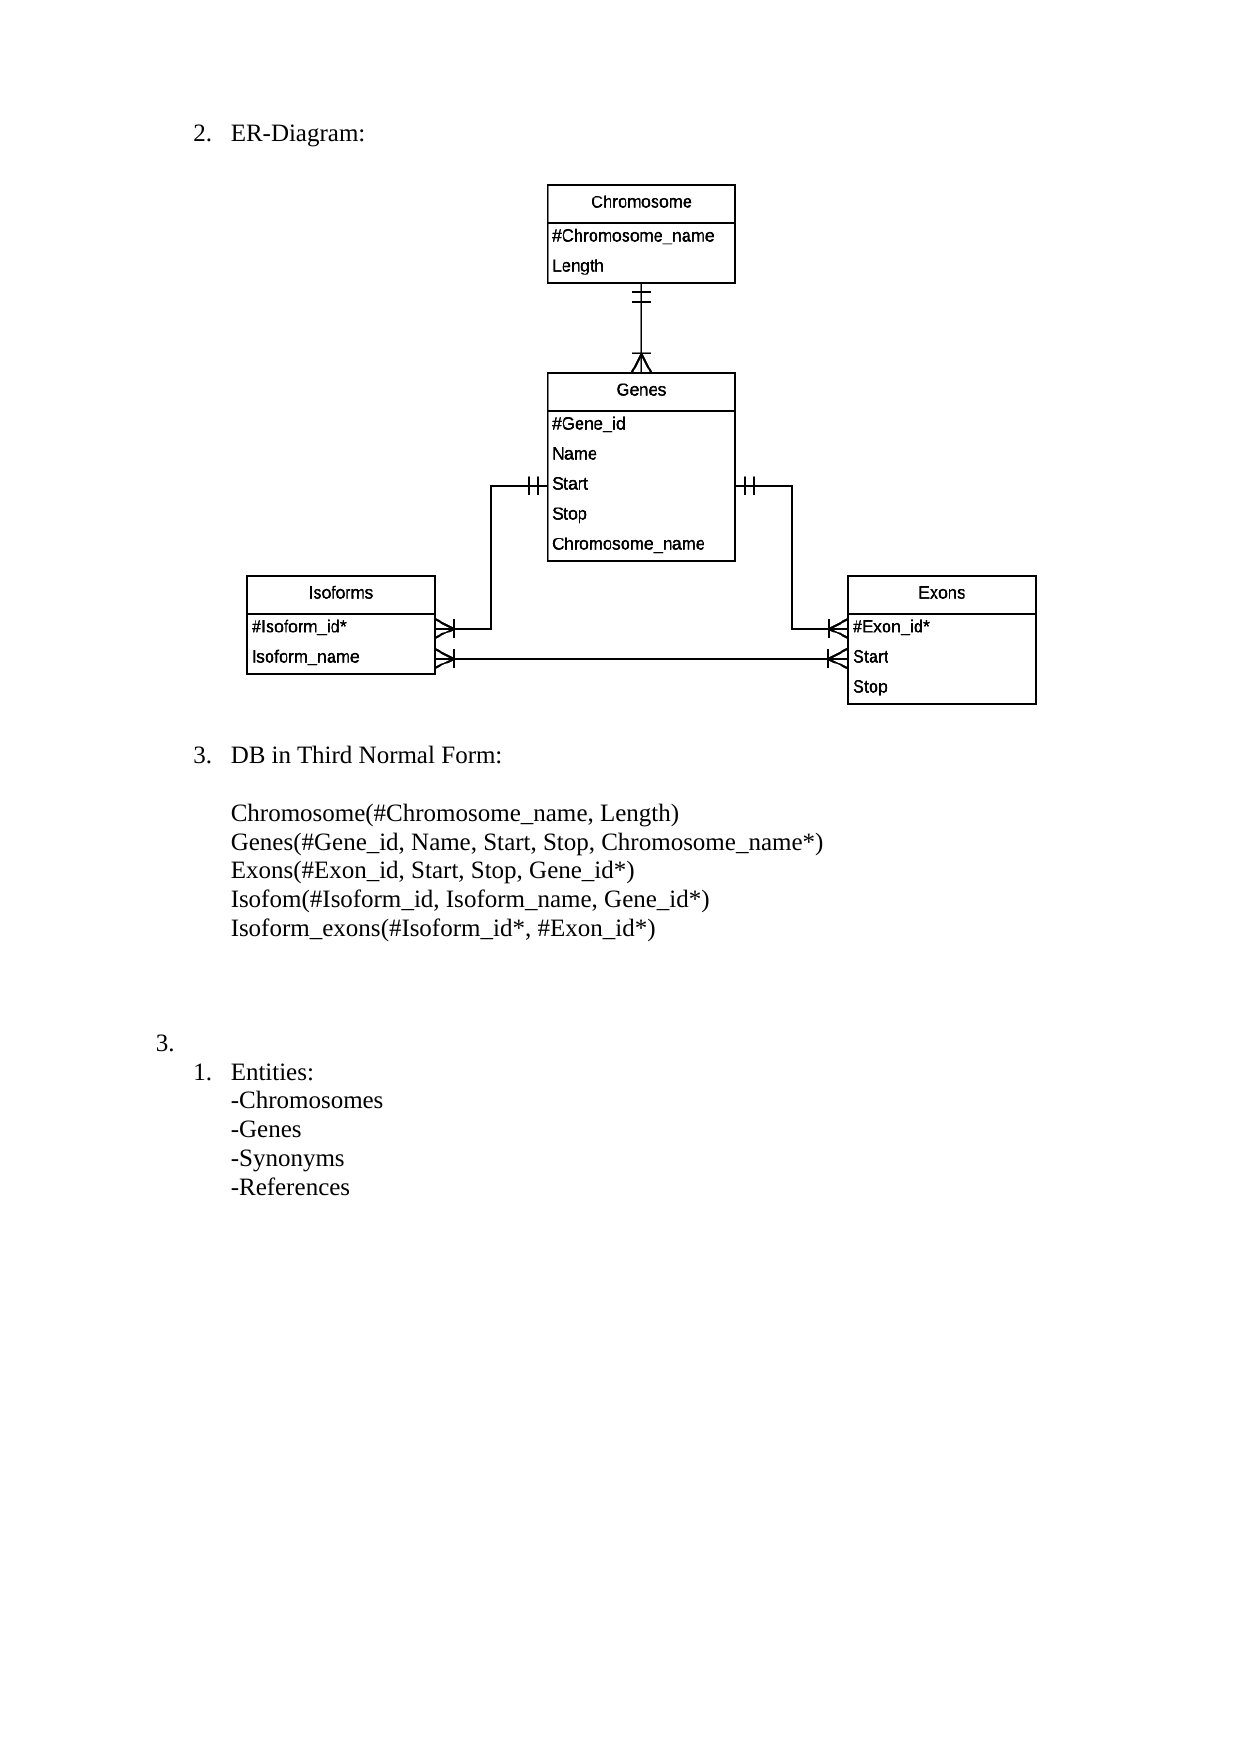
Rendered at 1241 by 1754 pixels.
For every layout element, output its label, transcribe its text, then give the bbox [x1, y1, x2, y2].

list DB in Third Normal Form: [193, 147, 1122, 798]
list -Chromosomes [193, 1085, 1122, 1114]
list ER-Diagram: [193, 118, 1122, 147]
list -Genes -Synonyms -References [193, 1114, 1122, 1200]
picture [209, 166, 1073, 741]
list Chromosome(#Chromosome_name, Length) Genes(#Gene_id, Name, Start, Stop, Chromosome_name*) Exons(#Exon_id, Start, Stop, Gene_id*) Isofom(#Isoform_id, Isoform_name, Gene_id*) Isoform_exons(#Isoform_id*, #Exon_id*) [193, 798, 1122, 942]
list Entities: [193, 1057, 1122, 1085]
